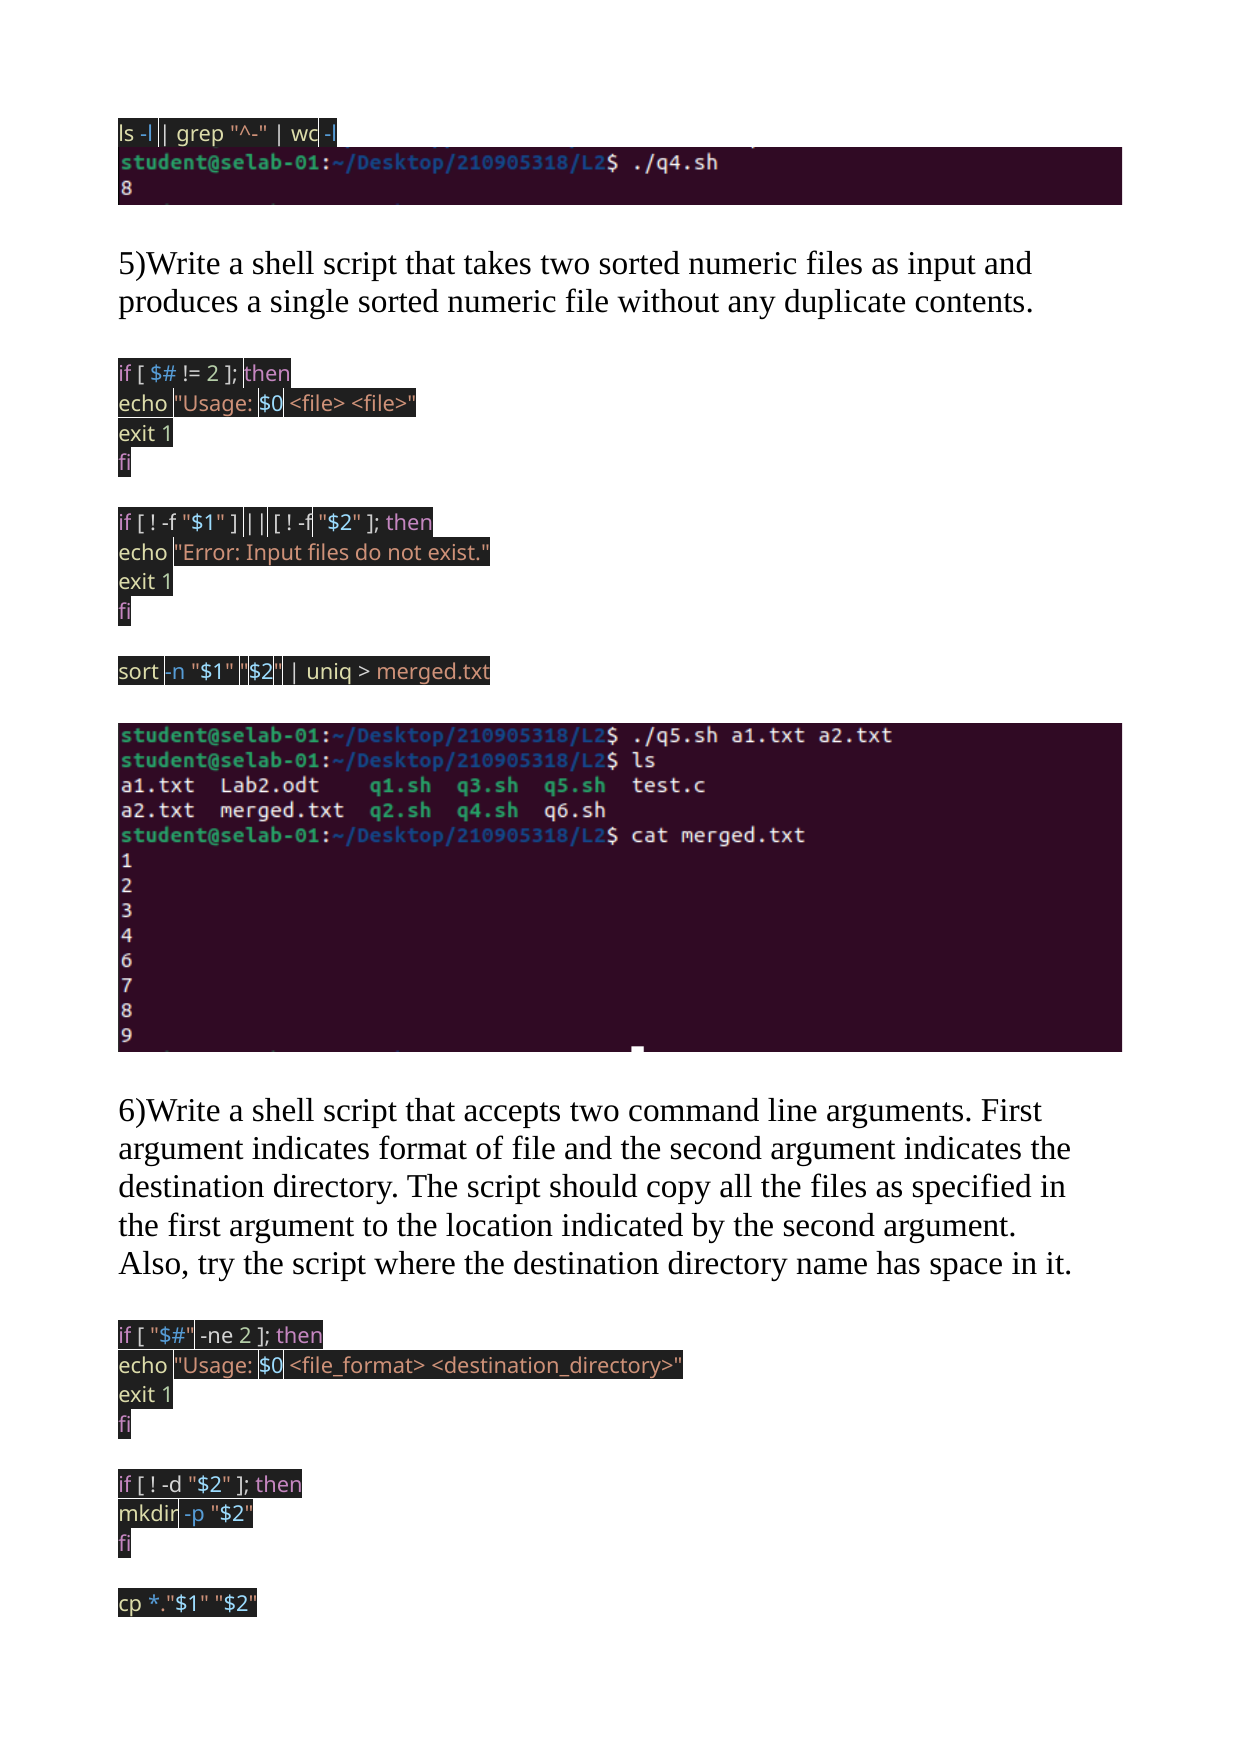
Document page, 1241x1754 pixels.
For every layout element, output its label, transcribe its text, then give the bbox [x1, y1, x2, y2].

text fi [118, 447, 1122, 477]
text mkdir -p "$2" [118, 1498, 1122, 1528]
text sort -n "$1" "$2" | uniq > merged.txt [118, 656, 1122, 685]
text exit 1 [118, 1379, 1122, 1409]
text echo "Usage: $0 <file> <file>" [118, 388, 1122, 417]
text exit 1 [118, 417, 1122, 447]
text exit 1 [118, 566, 1122, 596]
text the first argument to the location indicated by the second argument. [118, 1205, 1122, 1243]
text echo "Usage: $0 <file_format> <destination_directory>" [118, 1349, 1122, 1379]
text argument indicates format of file and the second argument indicates the [118, 1128, 1122, 1166]
text echo "Error: Input files do not exist." [118, 537, 1122, 566]
text if [ ! -f "$1" ] || [ ! -f "$2" ]; then [118, 507, 1122, 537]
text fi [118, 1409, 1122, 1439]
text fi [118, 1528, 1122, 1558]
text fi [118, 596, 1122, 626]
text if [ "$#" -ne 2 ]; then [118, 1320, 1122, 1349]
text produces a single sorted numeric file without any duplicate contents. [118, 281, 1122, 319]
picture [118, 147, 1123, 205]
text destination directory. The script should copy all the files as specified in [118, 1166, 1122, 1205]
text 6)Write a shell script that accepts two command line arguments. First [118, 1052, 1122, 1128]
text if [ ! -d "$2" ]; then [118, 1469, 1122, 1498]
text Also, try the script where the destination directory name has space in it. [118, 1243, 1122, 1281]
text ls -l | grep "^-" | wc -l [118, 118, 1122, 147]
text cp *."$1" "$2" [118, 1588, 1122, 1617]
picture [118, 723, 1123, 1052]
text if [ $# != 2 ]; then [118, 358, 1122, 388]
text 5)Write a shell script that takes two sorted numeric files as input and [118, 205, 1122, 281]
